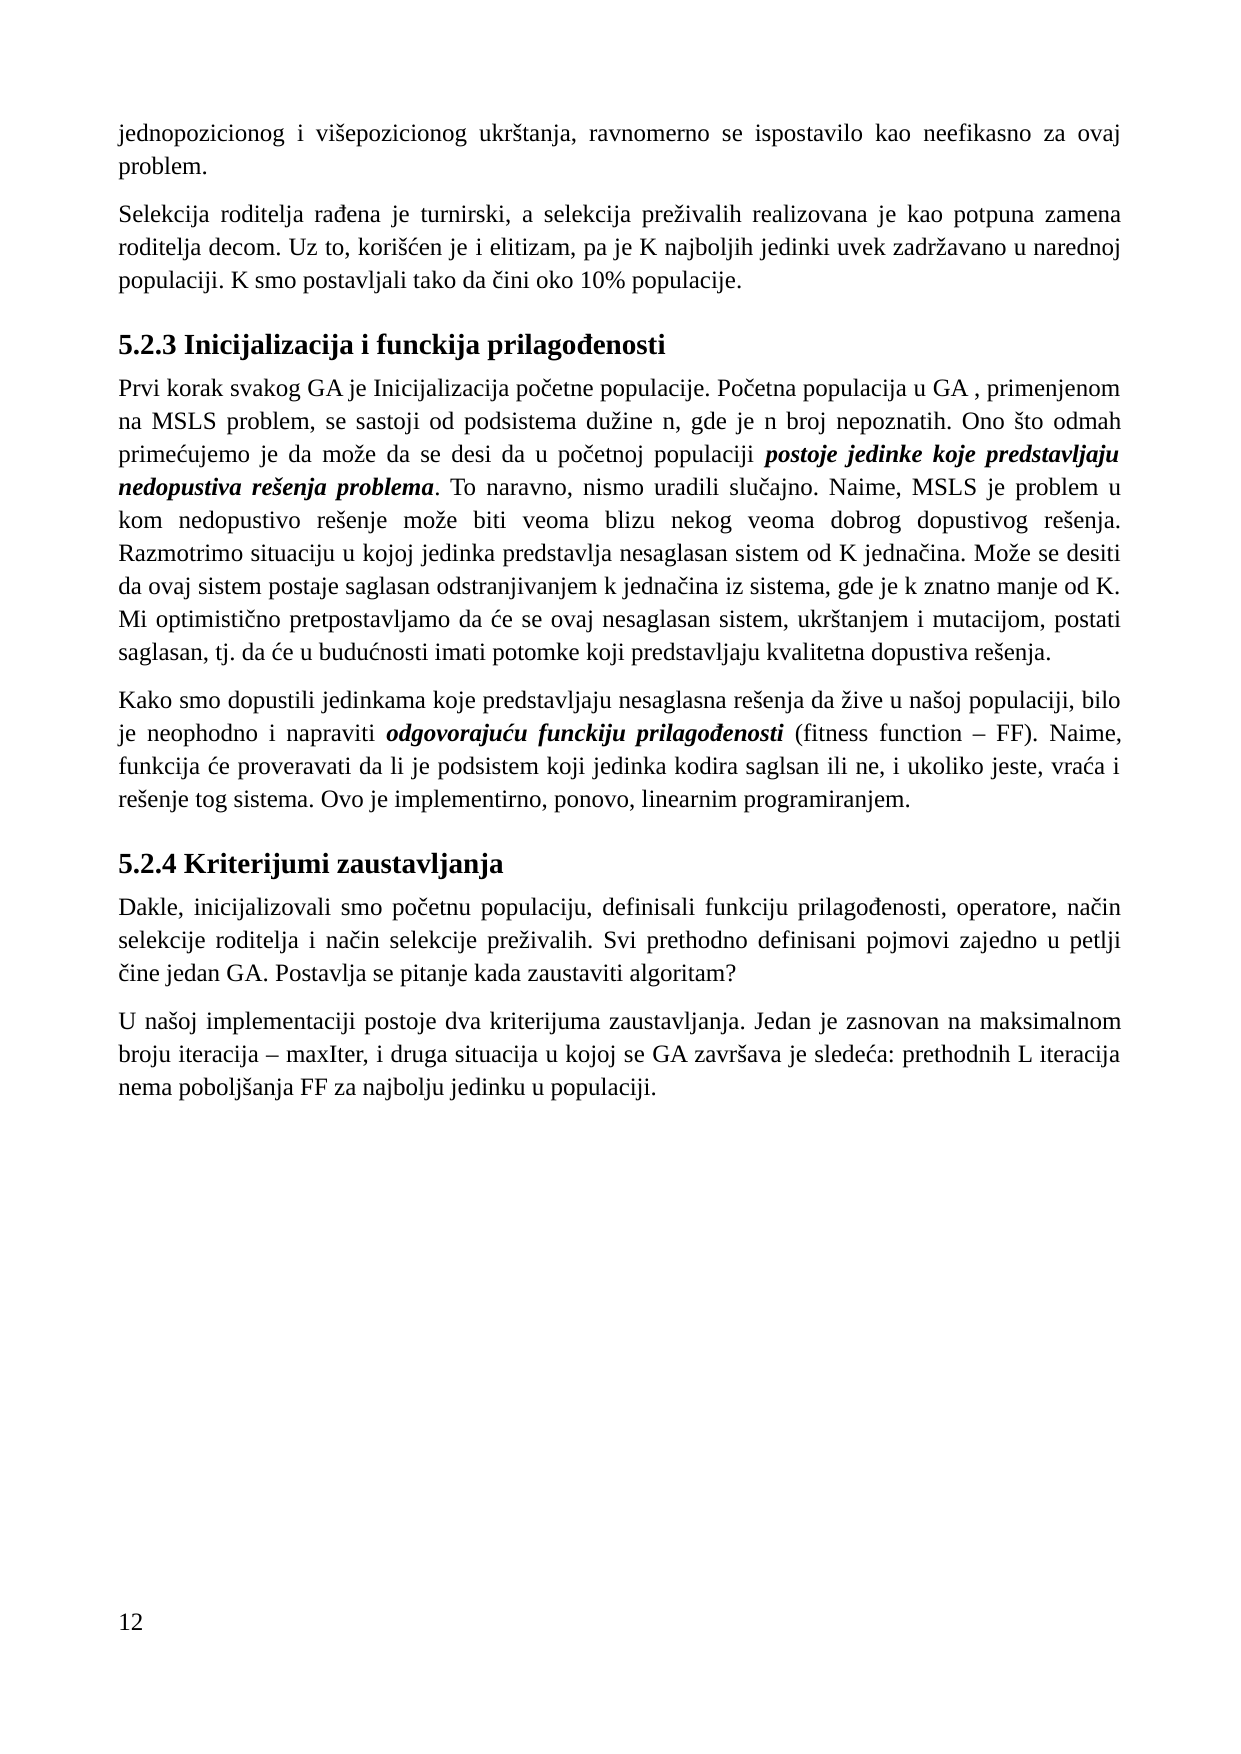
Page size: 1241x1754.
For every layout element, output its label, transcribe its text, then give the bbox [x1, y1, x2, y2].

text Prvi korak svakog GA je Inicijalizacija početne populacije. Početna populacija u GA , primenjenom na MSLS problem, se sastoji od podsistema dužine n, gde je n broj nepoznatih. Ono što odmah primećujemo je da može da se desi da u početnoj populaciji postoje jedinke koje predstavljaju nedopustiva rešenja problema. To naravno, nismo uradili slučajno. Naime, MSLS je problem u kom nedopustivo rešenje može biti veoma blizu nekog veoma dobrog dopustivog rešenja. Razmotrimo situaciju u kojoj jedinka predstavlja nesaglasan sistem od K jednačina. Može se desiti da ovaj sistem postaje saglasan odstranjivanjem k jednačina iz sistema, gde je k znatno manje od K. Mi optimistično pretpostavljamo da će se ovaj nesaglasan sistem, ukrštanjem i mutacijom, postati saglasan, tj. da će u budućnosti imati potomke koji predstavljaju kvalitetna dopustiva rešenja. [118, 373, 1122, 666]
text jednopozicionog i višepozicionog ukrštanja, ravnomerno se ispostavilo kao neefikasno za ovaj problem. [118, 118, 1122, 180]
text U našoj implementaciji postoje dva kriterijuma zaustavljanja. Jedan je zasnovan na maksimalnom broju iteracija – maxIter, i druga situacija u kojoj se GA završava je sledeća: prethodnih L iteracija nema poboljšanja FF za najbolju jedinku u populaciji. [118, 1006, 1122, 1101]
text Selekcija roditelja rađena je turnirski, a selekcija preživalih realizovana je kao potpuna zamena roditelja decom. Uz to, korišćen je i elitizam, pa je K najboljih jedinki uvek zadržavano u narednoj populaciji. K smo postavljali tako da čini oko 10% populacije. [118, 199, 1122, 293]
subtitle 5.2.3 Inicijalizacija i funckija prilagođenosti [118, 327, 1122, 361]
subtitle 5.2.4 Kriterijumi zaustavljanja [118, 846, 1122, 879]
text Dakle, inicijalizovali smo početnu populaciju, definisali funkciju prilagođenosti, operatore, način selekcije roditelja i način selekcije preživalih. Svi prethodno definisani pojmovi zajedno u petlji čine jedan GA. Postavlja se pitanje kada zaustaviti algoritam? [118, 892, 1122, 987]
text Kako smo dopustili jedinkama koje predstavljaju nesaglasna rešenja da žive u našoj populaciji, bilo je neophodno i napraviti odgovorajuću funckiju prilagođenosti (fitness function – FF). Naime, funkcija će proveravati da li je podsistem koji jedinka kodira saglsan ili ne, i ukoliko jeste, vraća i rešenje tog sistema. Ovo je implementirno, ponovo, linearnim programiranjem. [118, 685, 1122, 813]
